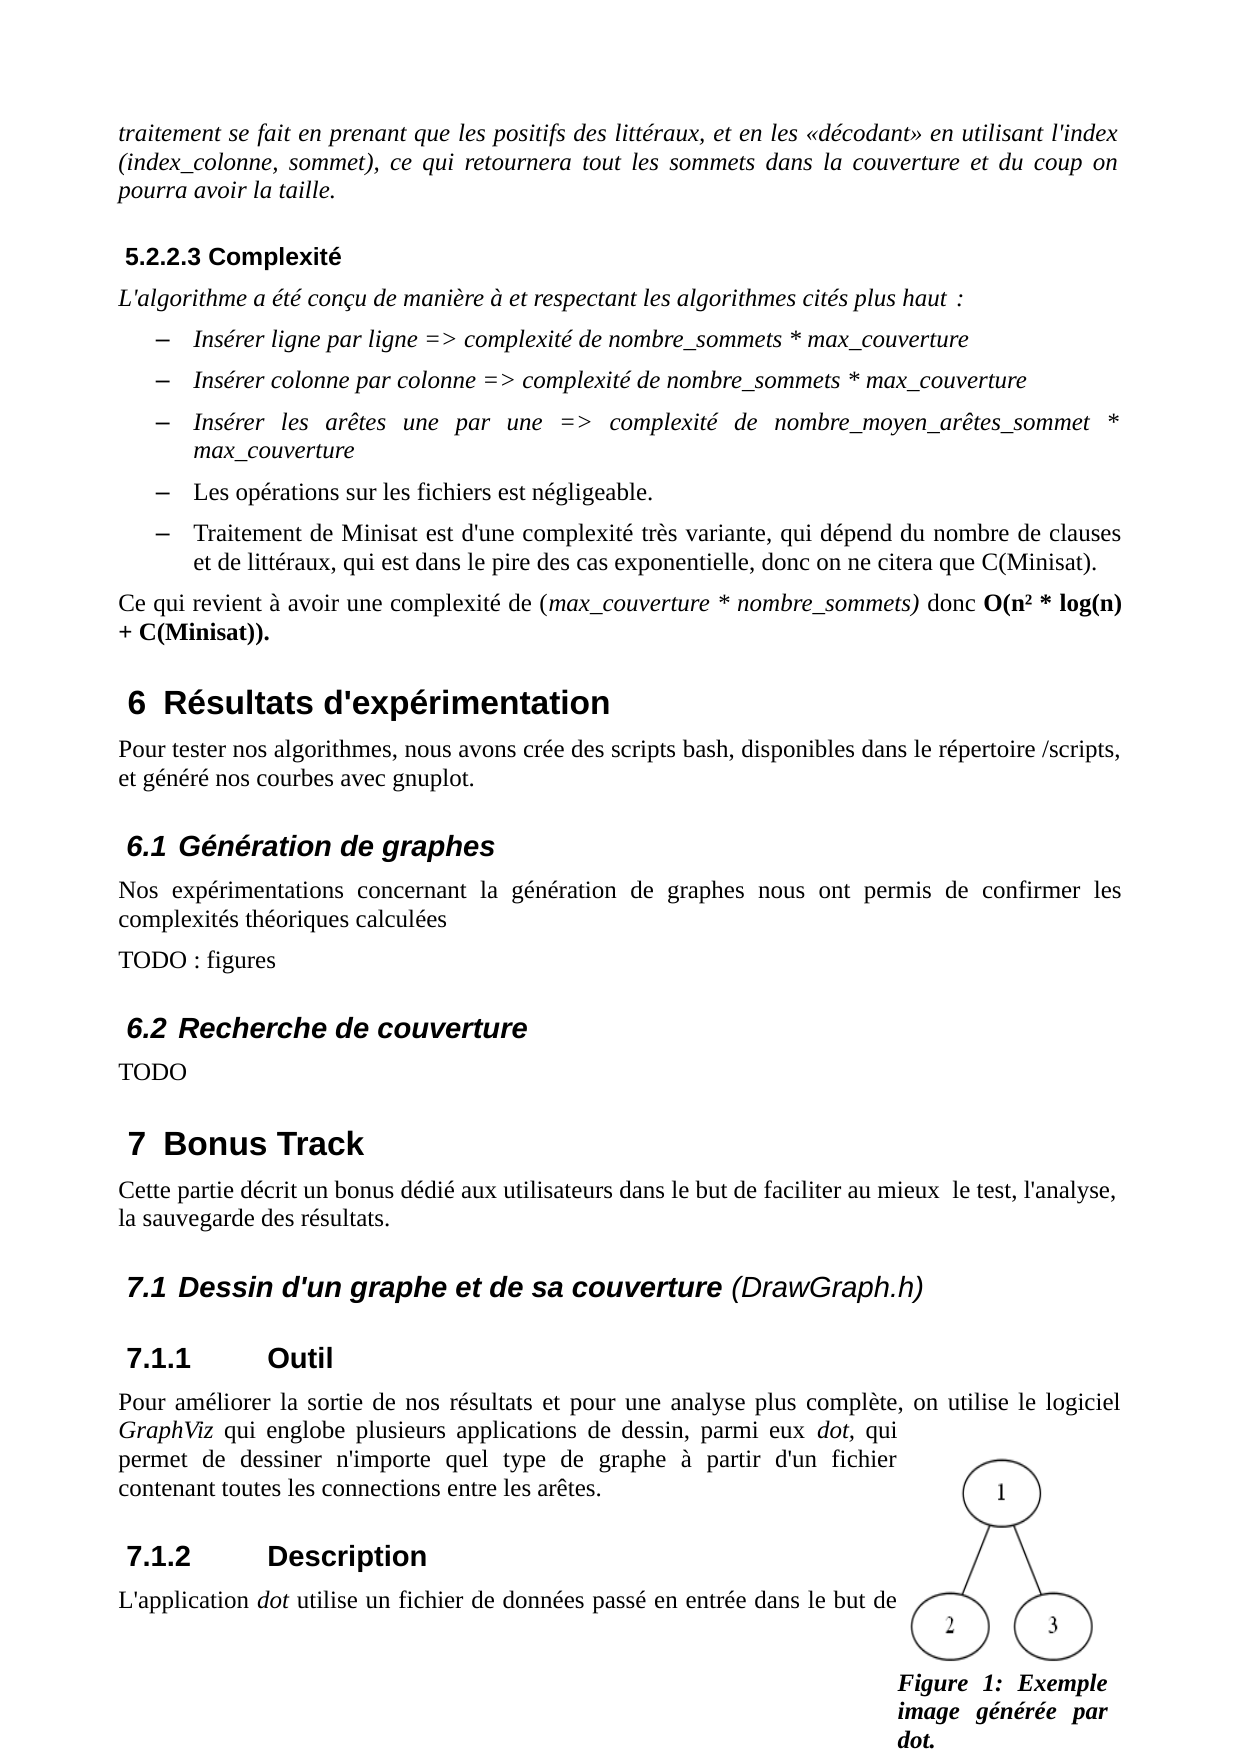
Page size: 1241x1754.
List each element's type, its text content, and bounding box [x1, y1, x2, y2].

text TODO [118, 1057, 1122, 1086]
subtitle Recherche de couverture [118, 1011, 1122, 1045]
text L'algorithme a été conçu de manière à et respectant les algorithmes cités plus haut : [118, 283, 1122, 312]
text TODO : figures [118, 945, 1122, 974]
text Pour améliorer la sortie de nos résultats et pour une analyse plus complète, on utilise le logiciel GraphViz qui englobe plusieurs applications de dessin, parmi eux dot, qui permet de dessiner n'importe quel type de graphe à partir d'un fichier contenant toutes les connections entre les arêtes. [118, 1387, 1122, 1502]
text traitement se fait en prenant que les positifs des littéraux, et en les «décodant» en utilisant l'index (index_colonne, sommet), ce qui retournera tout les sommets dans la couverture et du coup on pourra avoir la taille. [118, 118, 1122, 204]
subtitle Complexité [118, 242, 1122, 270]
text Pour tester nos algorithmes, nous avons crée des scripts bash, disponibles dans le répertoire /scripts, et généré nos courbes avec gnuplot. [118, 734, 1122, 792]
list Les opérations sur les fichiers est négligeable. [156, 477, 1122, 505]
subtitle Dessin d'un graphe et de sa couverture (DrawGraph.h) [118, 1270, 1122, 1303]
subtitle Résultats d'expérimentation [118, 683, 1122, 722]
subtitle Génération de graphes [118, 829, 1122, 863]
subtitle Outil [118, 1341, 1122, 1374]
list Insérer ligne par ligne => complexité de nombre_sommets * max_couverture [156, 324, 1122, 353]
subtitle Bonus Track [118, 1124, 1122, 1162]
text Figure 1: Exemple image générée par dot. [897, 1456, 1110, 1754]
list Insérer colonne par colonne => complexité de nombre_sommets * max_couverture [156, 365, 1122, 394]
text Ce qui revient à avoir une complexité de (max_couverture * nombre_sommets) donc O(n² * log(n) + C(Minisat)). [118, 588, 1122, 645]
subtitle Description [118, 1539, 897, 1573]
list Insérer les arêtes une par une => complexité de nombre_moyen_arêtes_sommet * max_couverture [156, 407, 1122, 464]
text L'application dot utilise un fichier de données passé en entrée dans le but de [118, 1585, 897, 1614]
subtitle [1110, 1539, 1122, 1573]
text Cette partie décrit un bonus dédié aux utilisateurs dans le but de faciliter au mieux le test, l'analyse, la sauvegarde des résultats. [118, 1175, 1122, 1232]
picture [906, 1453, 1098, 1668]
list Traitement de Minisat est d'une complexité très variante, qui dépend du nombre de clauses et de littéraux, qui est dans le pire des cas exponentielle, donc on ne citera que C(Minisat). [156, 518, 1122, 575]
text Nos expérimentations concernant la génération de graphes nous ont permis de confirmer les complexités théoriques calculées [118, 875, 1122, 933]
